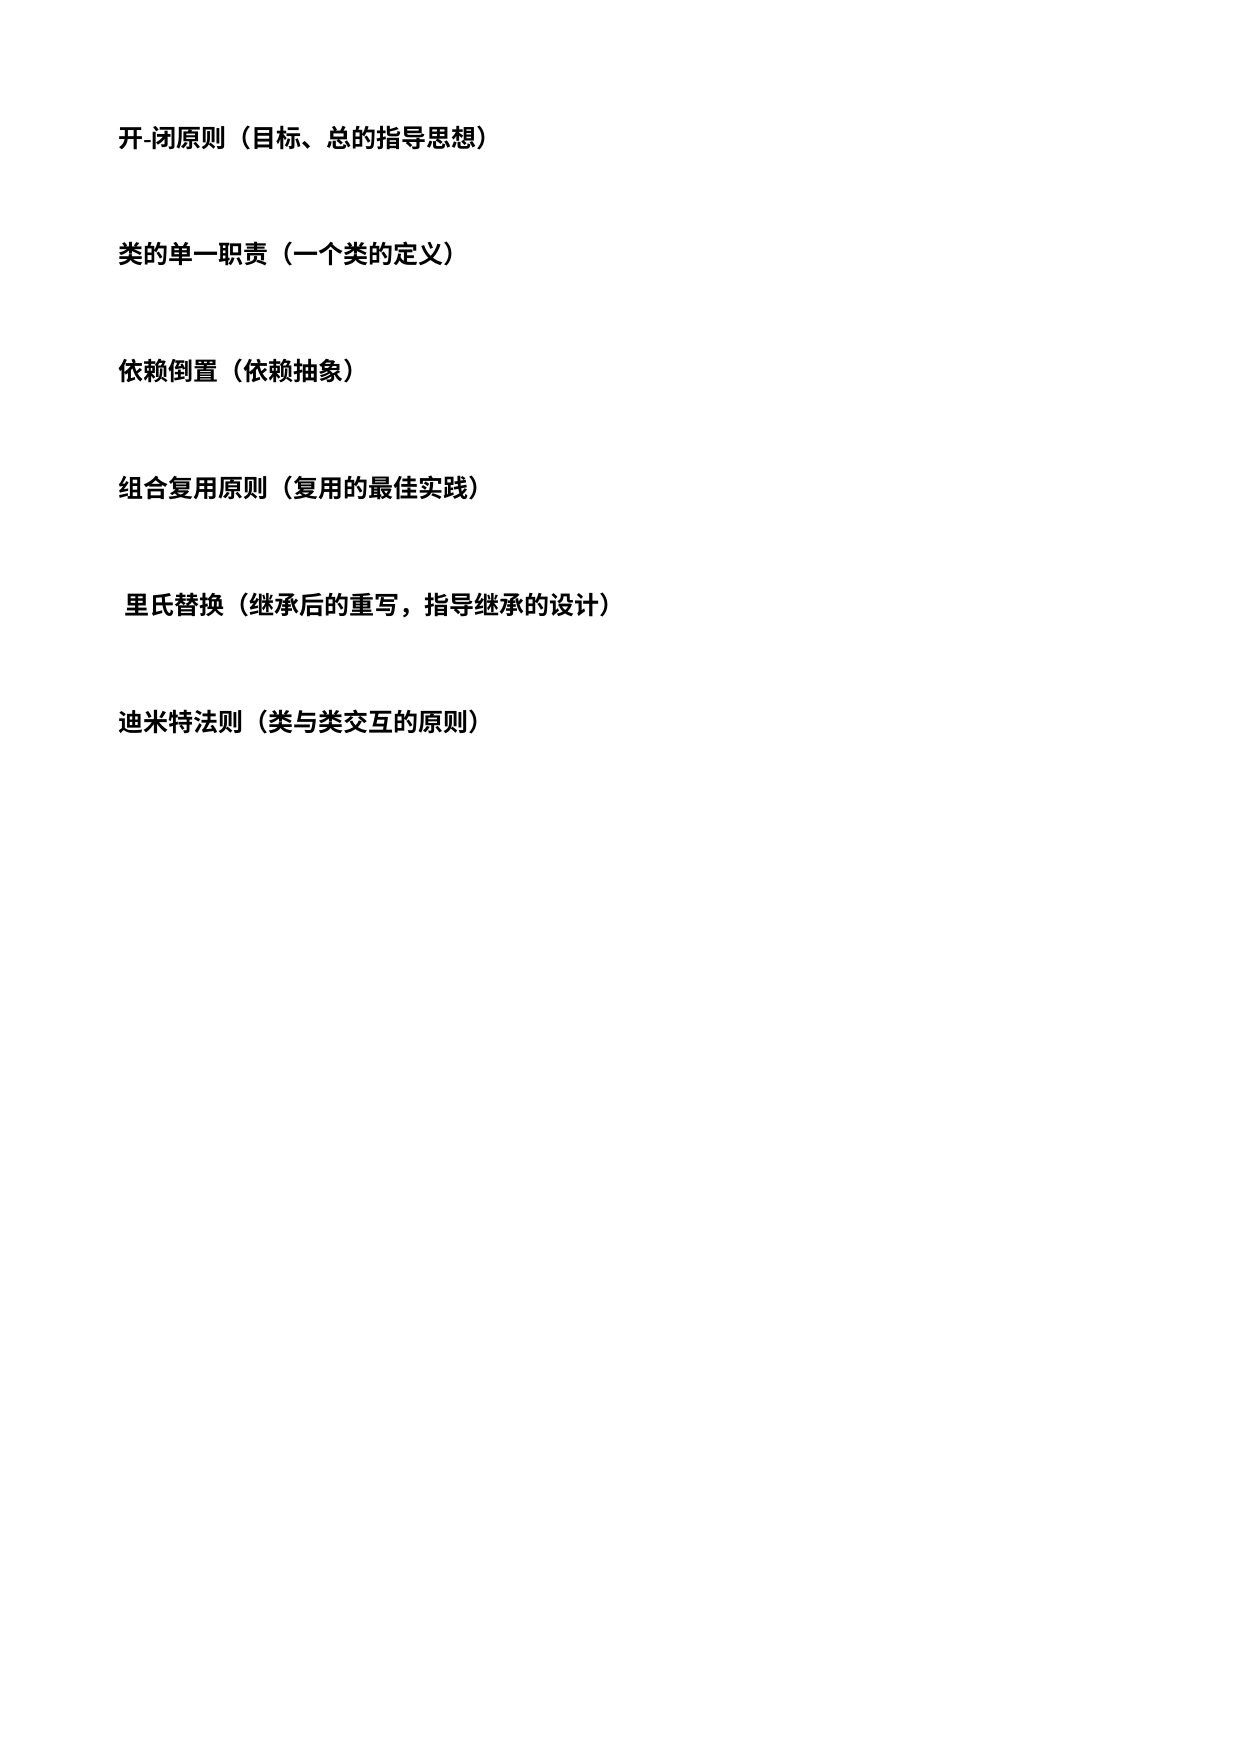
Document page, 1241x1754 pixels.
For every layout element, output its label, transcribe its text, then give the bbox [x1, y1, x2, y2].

subtitle 开-闭原则（目标、总的指导思想） [118, 118, 1122, 154]
subtitle 依赖倒置（依赖抽象） [118, 352, 1122, 388]
subtitle 迪米特法则（类与类交互的原则） [118, 702, 1122, 739]
subtitle 组合复用原则（复用的最佳实践） [118, 469, 1122, 505]
subtitle 里氏替换（继承后的重写，指导继承的设计） [118, 586, 1122, 622]
subtitle 类的单一职责（一个类的定义） [118, 235, 1122, 271]
